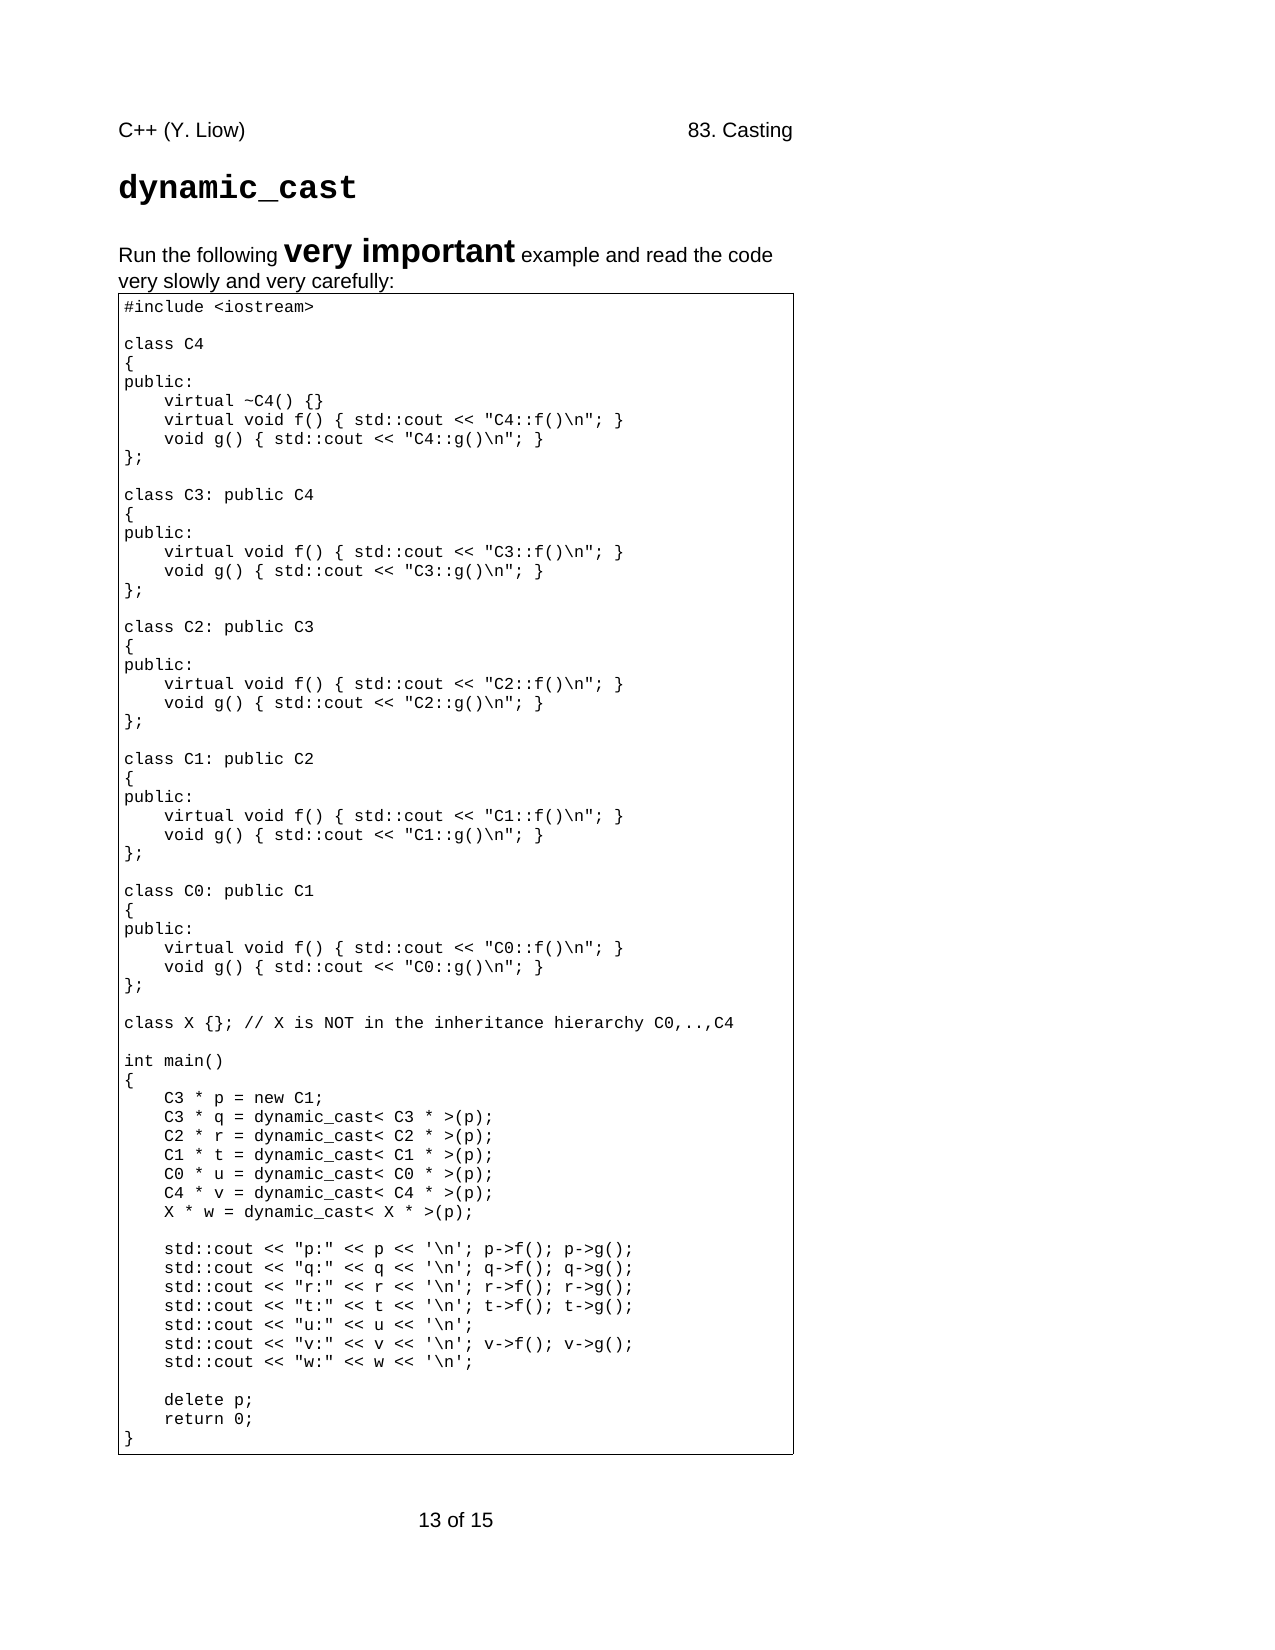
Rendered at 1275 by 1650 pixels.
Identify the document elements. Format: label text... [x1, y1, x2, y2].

text Run the following very important example and read the code very slowly and very carefully: [118, 232, 793, 292]
table_header #include <iostream> class C4 { public: virtual ~C4() {} virtual void f() { std::cout << "C4::f()\n"; } void g() { std::cout << "C4::g()\n"; } }; class C3: public C4 { public: virtual void f() { std::cout << "C3::f()\n"; } void g() { std::cout << "C3::g()\n"; } }; class C2: public C3 { public: virtual void f() { std::cout << "C2::f()\n"; } void g() { std::cout << "C2::g()\n"; } }; class C1: public C2 { public: virtual void f() { std::cout << "C1::f()\n"; } void g() { std::cout << "C1::g()\n"; } }; class C0: public C1 { public: virtual void f() { std::cout << "C0::f()\n"; } void g() { std::cout << "C0::g()\n"; } }; class X {}; // X is NOT in the inheritance hierarchy C0,..,C4 int main() { C3 * p = new C1; C3 * q = dynamic_cast< C3 * >(p); C2 * r = dynamic_cast< C2 * >(p); C1 * t = dynamic_cast< C1 * >(p); C0 * u = dynamic_cast< C0 * >(p); C4 * v = dynamic_cast< C4 * >(p); X * w = dynamic_cast< X * >(p); std::cout << "p:" << p << '\n'; p->f(); p->g(); std::cout << "q:" << q << '\n'; q->f(); q->g(); std::cout << "r:" << r << '\n'; r->f(); r->g(); std::cout << "t:" << t << '\n'; t->f(); t->g(); std::cout << "u:" << u << '\n'; std::cout << "v:" << v << '\n'; v->f(); v->g(); std::cout << "w:" << w << '\n'; delete p; return 0; } [119, 294, 793, 1454]
text dynamic_cast [118, 171, 793, 209]
